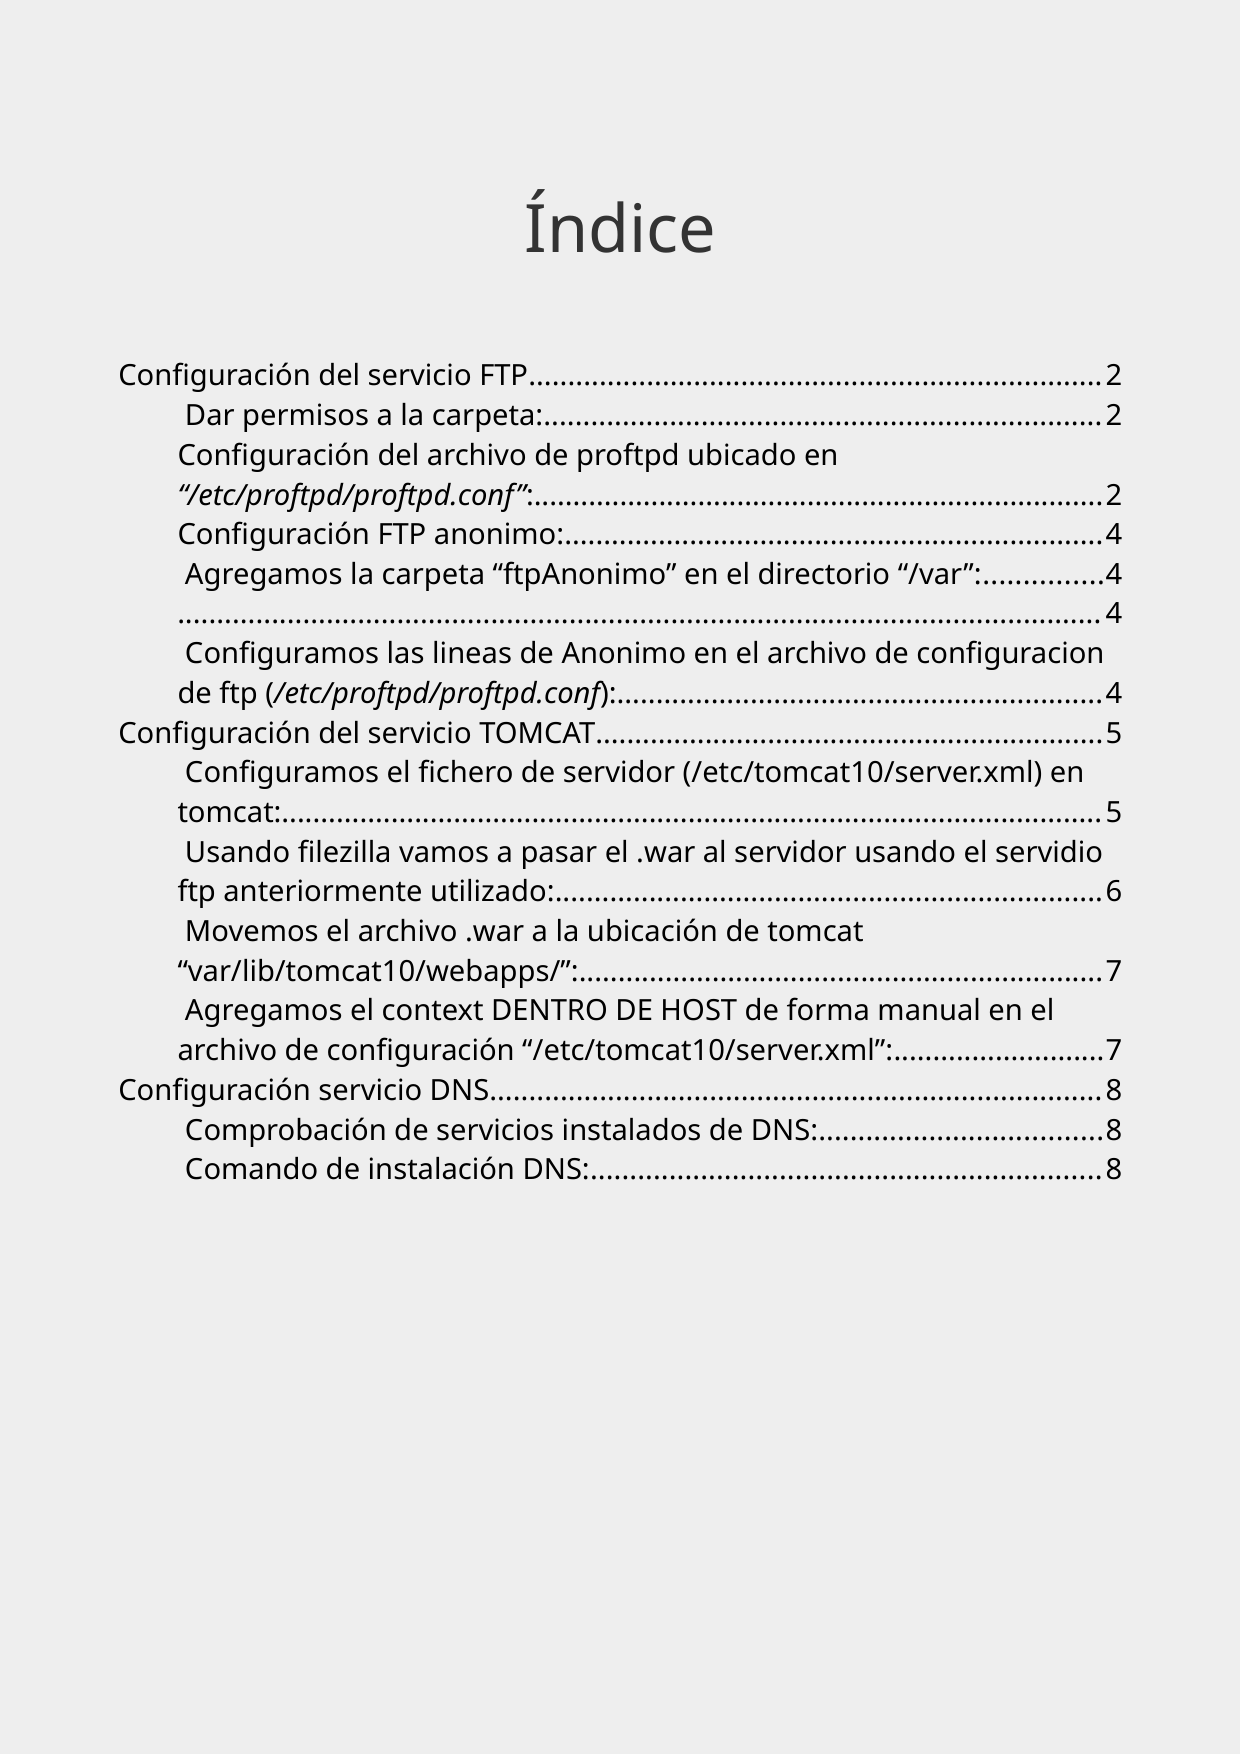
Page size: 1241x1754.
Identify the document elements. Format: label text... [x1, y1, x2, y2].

text Usando filezilla vamos a pasar el .war al servidor usando el servidio ftp anteriormente utilizado: 6 [177, 831, 1122, 910]
text Comando de instalación DNS: 8 [177, 1148, 1122, 1188]
text Índice [118, 181, 1122, 272]
text Configuración servicio DNS 8 [118, 1069, 1122, 1109]
text Configuración del archivo de proftpd ubicado en “/etc/proftpd/proftpd.conf”: 2 [177, 434, 1122, 513]
text Agregamos el context DENTRO DE HOST de forma manual en el archivo de configuración “/etc/tomcat10/server.xml”: 7 [177, 990, 1122, 1069]
text Configuración del servicio FTP 2 [118, 355, 1122, 394]
text Configuramos el fichero de servidor (/etc/tomcat10/server.xml) en tomcat: 5 [177, 752, 1122, 831]
text Comprobación de servicios instalados de DNS: 8 [177, 1109, 1122, 1148]
text Configuración del servicio TOMCAT 5 [118, 712, 1122, 752]
text Agregamos la carpeta “ftpAnonimo” en el directorio “/var”: 4 [177, 553, 1122, 593]
text Movemos el archivo .war a la ubicación de tomcat “var/lib/tomcat10/webapps/”: 7 [177, 910, 1122, 990]
text 4 [177, 593, 1122, 632]
text Configuramos las lineas de Anonimo en el archivo de configuracion de ftp (/etc/proftpd/proftpd.conf): 4 [177, 632, 1122, 712]
text Dar permisos a la carpeta: 2 [177, 394, 1122, 434]
text Configuración FTP anonimo: 4 [177, 513, 1122, 553]
